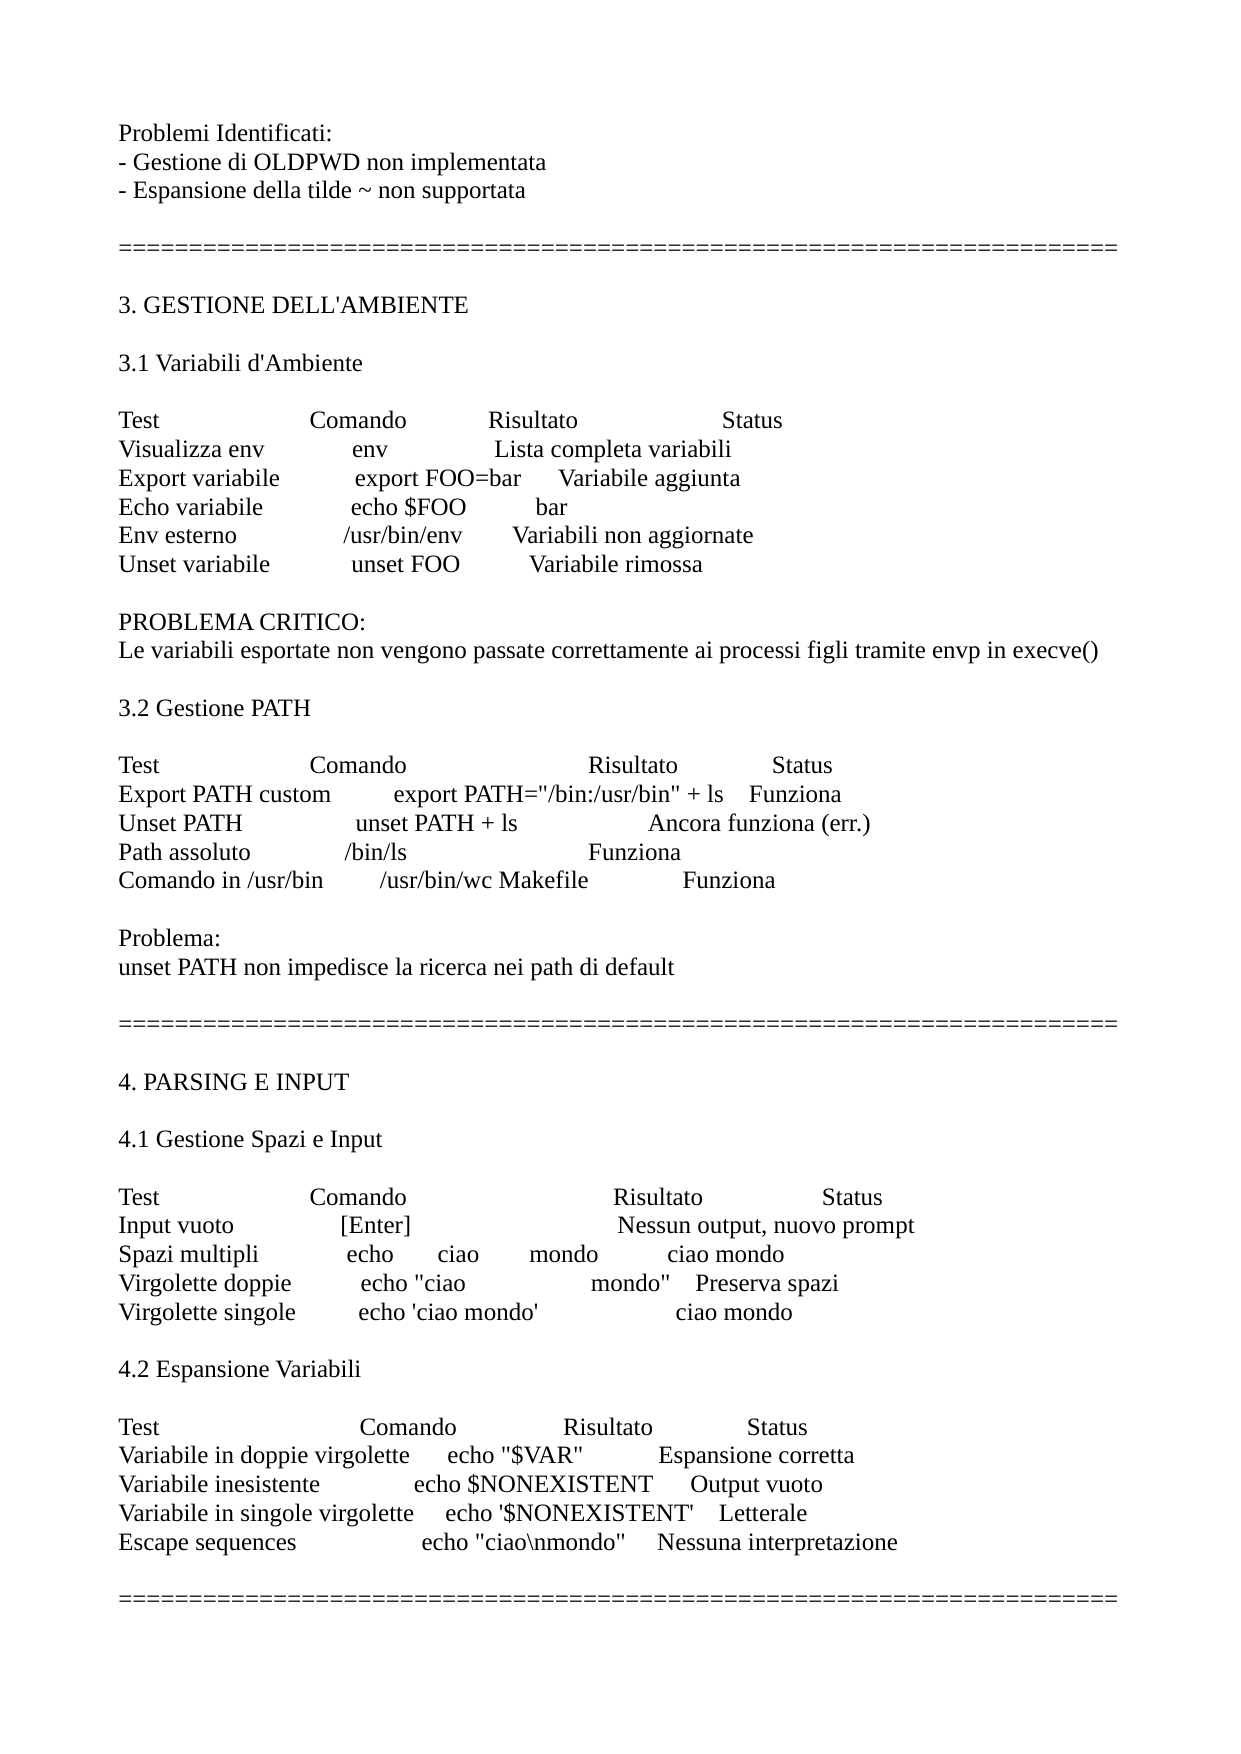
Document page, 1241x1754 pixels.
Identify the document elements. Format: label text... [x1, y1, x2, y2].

text Problemi Identificati: [118, 118, 1122, 147]
text Variabile inesistente echo $NONEXISTENT Output vuoto ✅ [118, 1469, 1122, 1498]
text Echo variabile echo $FOO bar ✅ [118, 492, 1122, 521]
text Problema: [118, 923, 1122, 952]
text unset PATH non impedisce la ricerca nei path di default [118, 952, 1122, 981]
text - Gestione di OLDPWD non implementata [118, 147, 1122, 176]
text Test Comando Risultato Status [118, 751, 1122, 779]
text 3.2 Gestione PATH [118, 693, 1122, 722]
text Unset variabile unset FOO Variabile rimossa ✅ [118, 549, 1122, 578]
text 4. PARSING E INPUT [118, 1067, 1122, 1096]
text Le variabili esportate non vengono passate correttamente ai processi figli tramite envp in execve() [118, 636, 1122, 664]
text 4.2 Espansione Variabili [118, 1354, 1122, 1383]
text ======================================================================= [118, 1009, 1122, 1038]
text Env esterno /usr/bin/env Variabili non aggiornate ❌ [118, 521, 1122, 549]
text Test Comando Risultato Status [118, 1412, 1122, 1441]
text Comando in /usr/bin /usr/bin/wc Makefile Funziona ✅ [118, 866, 1122, 894]
text ======================================================================= [118, 1584, 1122, 1613]
text Input vuoto [Enter] Nessun output, nuovo prompt ✅ [118, 1211, 1122, 1239]
text Unset PATH unset PATH + ls Ancora funziona (err.) ❌ [118, 808, 1122, 837]
text Spazi multipli echo ciao mondo ciao mondo ✅ [118, 1239, 1122, 1268]
text Visualizza env env Lista completa variabili ✅ [118, 434, 1122, 463]
text ======================================================================= [118, 233, 1122, 262]
text PROBLEMA CRITICO: [118, 607, 1122, 636]
text 4.1 Gestione Spazi e Input [118, 1124, 1122, 1153]
text 3.1 Variabili d'Ambiente [118, 348, 1122, 377]
text - Espansione della tilde ~ non supportata [118, 176, 1122, 204]
text Path assoluto /bin/ls Funziona ✅ [118, 837, 1122, 866]
text Virgolette singole echo 'ciao mondo' ciao mondo ✅ [118, 1297, 1122, 1326]
text Export PATH custom export PATH="/bin:/usr/bin" + ls Funziona ✅ [118, 779, 1122, 808]
text Escape sequences echo "ciao\nmondo" Nessuna interpretazione ✅ [118, 1527, 1122, 1556]
text Variabile in singole virgolette echo '$NONEXISTENT' Letterale ✅ [118, 1498, 1122, 1527]
text Test Comando Risultato Status [118, 406, 1122, 434]
text Variabile in doppie virgolette echo "$VAR" Espansione corretta ✅ [118, 1441, 1122, 1469]
text Virgolette doppie echo "ciao mondo" Preserva spazi ✅ [118, 1268, 1122, 1297]
text Test Comando Risultato Status [118, 1182, 1122, 1211]
text Export variabile export FOO=bar Variabile aggiunta ✅ [118, 463, 1122, 492]
text 3. GESTIONE DELL'AMBIENTE [118, 291, 1122, 319]
